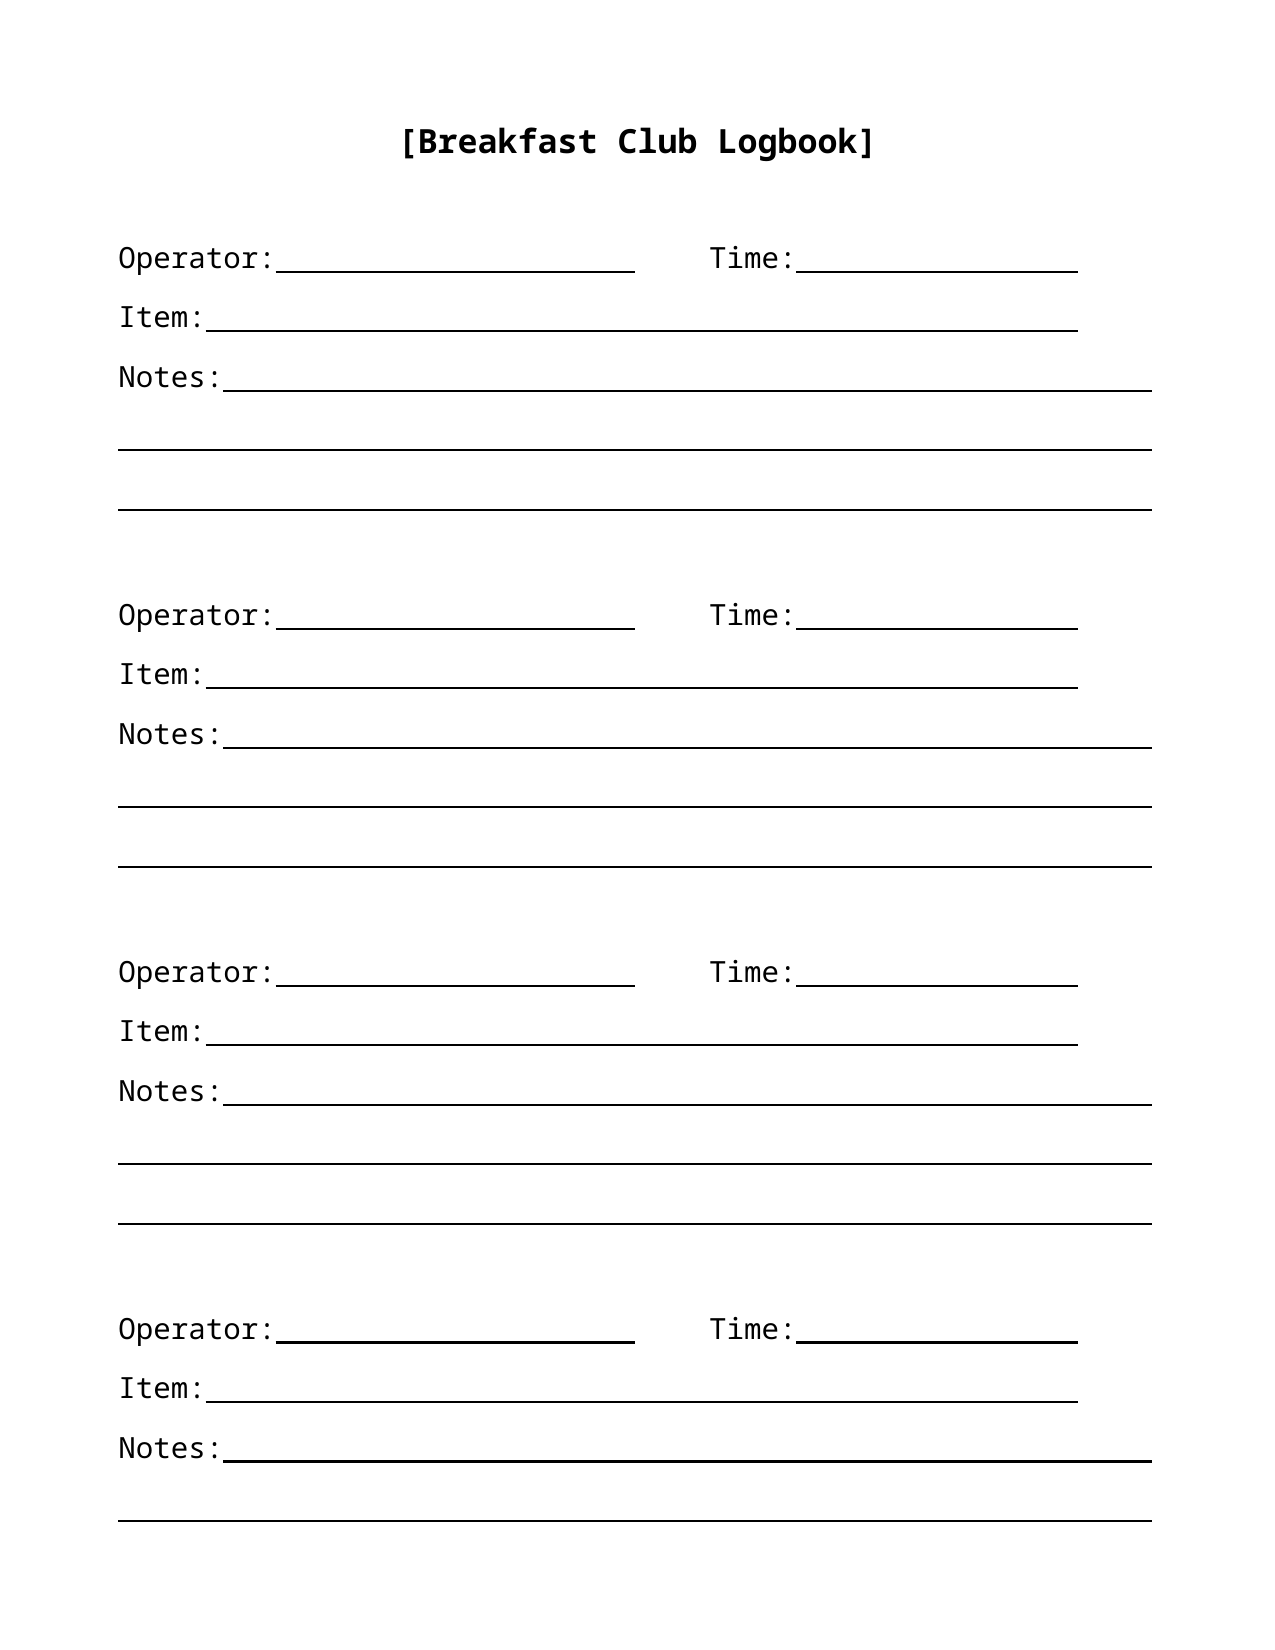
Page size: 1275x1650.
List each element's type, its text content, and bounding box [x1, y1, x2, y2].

text Notes: [118, 713, 1157, 872]
text Notes: [118, 356, 1157, 515]
text Operator: Time: [118, 1308, 1157, 1348]
text Notes: [118, 1070, 1157, 1229]
text Operator: Time: [118, 594, 1157, 634]
text Item: [118, 1367, 1157, 1407]
text [Breakfast Club Logbook] [118, 118, 1157, 163]
text Operator: Time: [118, 237, 1157, 277]
text Operator: Time: [118, 951, 1157, 991]
text Item: [118, 297, 1157, 336]
text Item: [118, 654, 1157, 693]
text Notes: [118, 1427, 1157, 1526]
text Item: [118, 1011, 1157, 1050]
